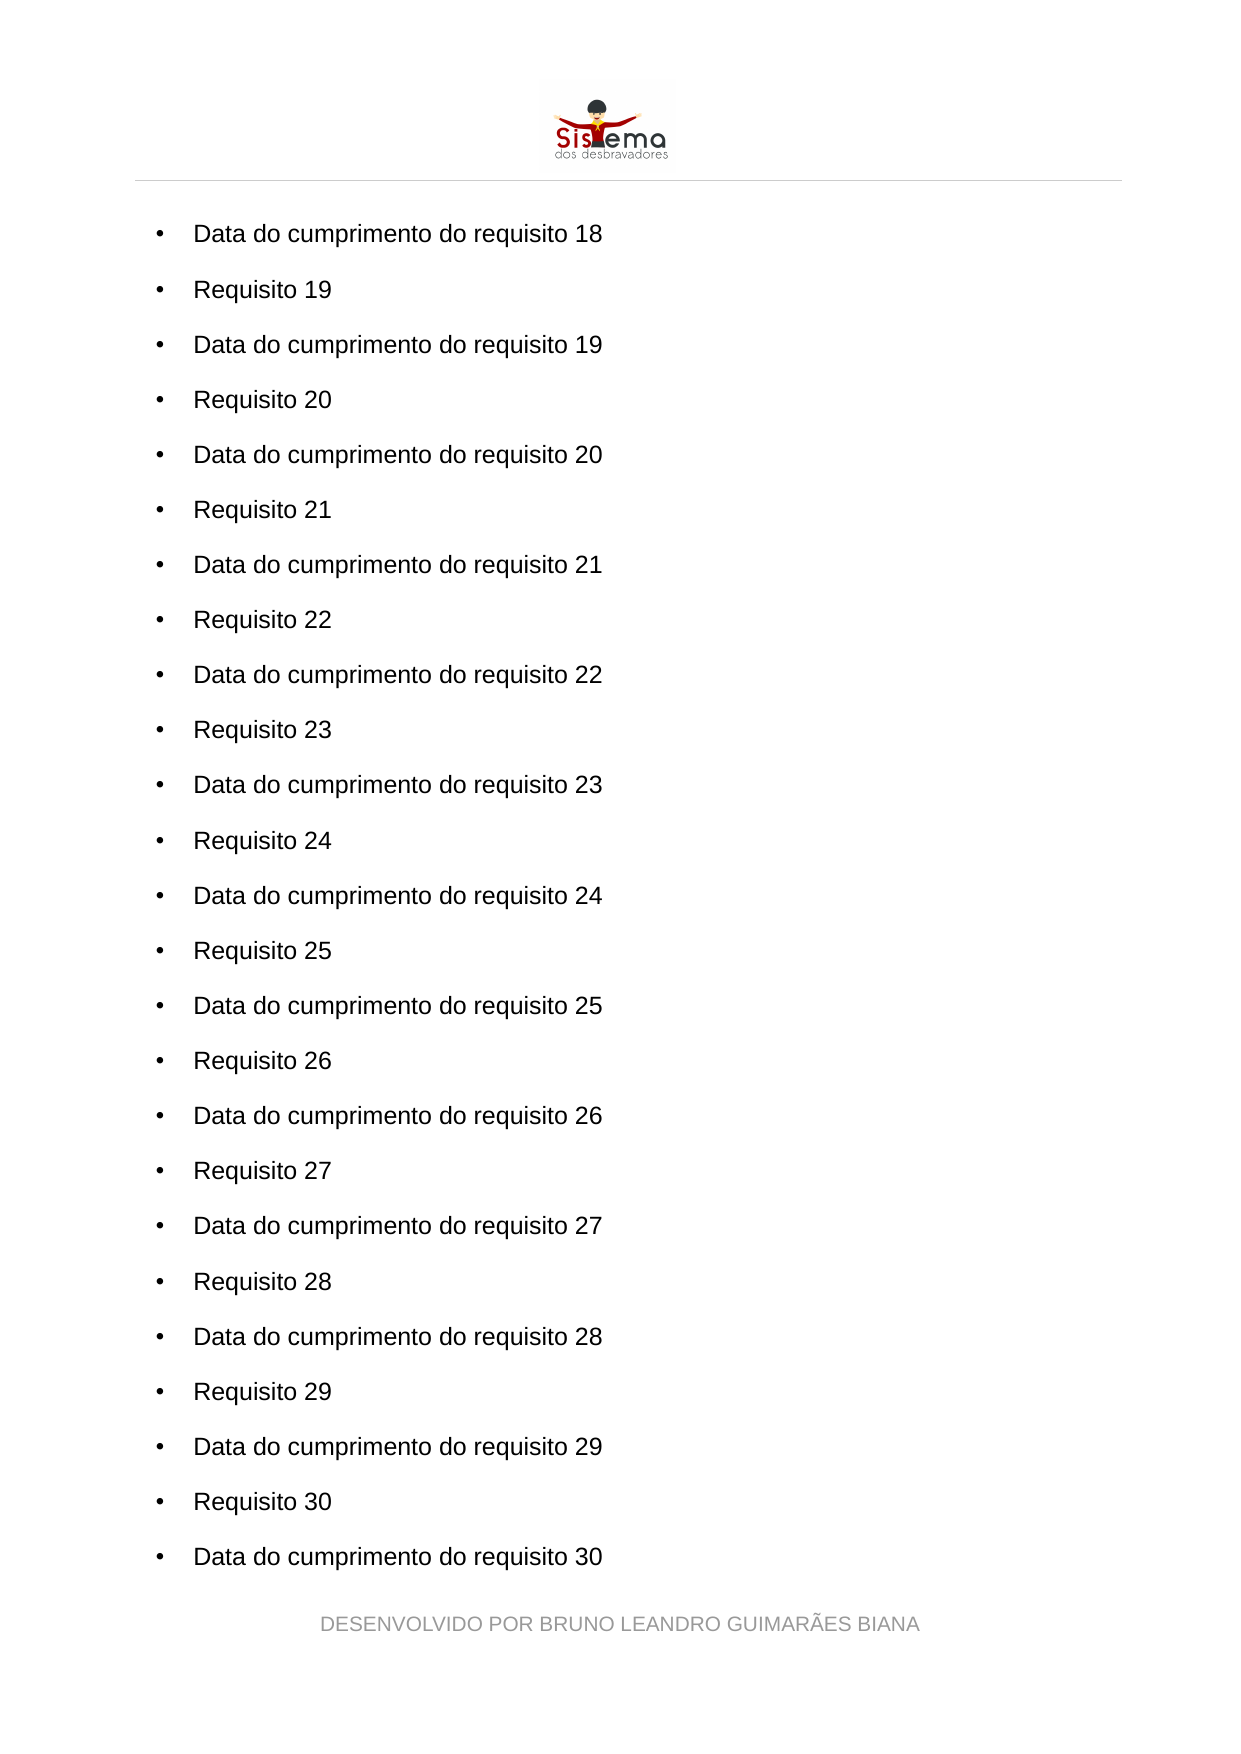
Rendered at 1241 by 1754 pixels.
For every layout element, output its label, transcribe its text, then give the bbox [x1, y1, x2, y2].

list Data do cumprimento do requisito 22 [156, 660, 1122, 689]
picture [538, 79, 677, 173]
list Requisito 20 [156, 385, 1122, 414]
list Requisito 21 [156, 495, 1122, 524]
list Requisito 29 [156, 1377, 1122, 1406]
list Requisito 27 [156, 1156, 1122, 1185]
list Data do cumprimento do requisito 28 [156, 1322, 1122, 1350]
list Data do cumprimento do requisito 25 [156, 991, 1122, 1020]
list Data do cumprimento do requisito 30 [156, 1542, 1122, 1571]
list Data do cumprimento do requisito 18 [156, 219, 1122, 248]
list Requisito 28 [156, 1266, 1122, 1295]
list Requisito 23 [156, 715, 1122, 744]
list Requisito 26 [156, 1046, 1122, 1075]
list Data do cumprimento do requisito 24 [156, 881, 1122, 909]
list Requisito 25 [156, 936, 1122, 965]
list Data do cumprimento do requisito 20 [156, 440, 1122, 469]
list Data do cumprimento do requisito 26 [156, 1101, 1122, 1130]
list Data do cumprimento do requisito 29 [156, 1432, 1122, 1461]
list Data do cumprimento do requisito 19 [156, 330, 1122, 358]
list Requisito 24 [156, 826, 1122, 854]
list Requisito 22 [156, 605, 1122, 634]
list Requisito 30 [156, 1487, 1122, 1516]
list Data do cumprimento do requisito 23 [156, 771, 1122, 799]
list Data do cumprimento do requisito 21 [156, 550, 1122, 579]
list Data do cumprimento do requisito 27 [156, 1211, 1122, 1240]
list Requisito 19 [156, 274, 1122, 303]
